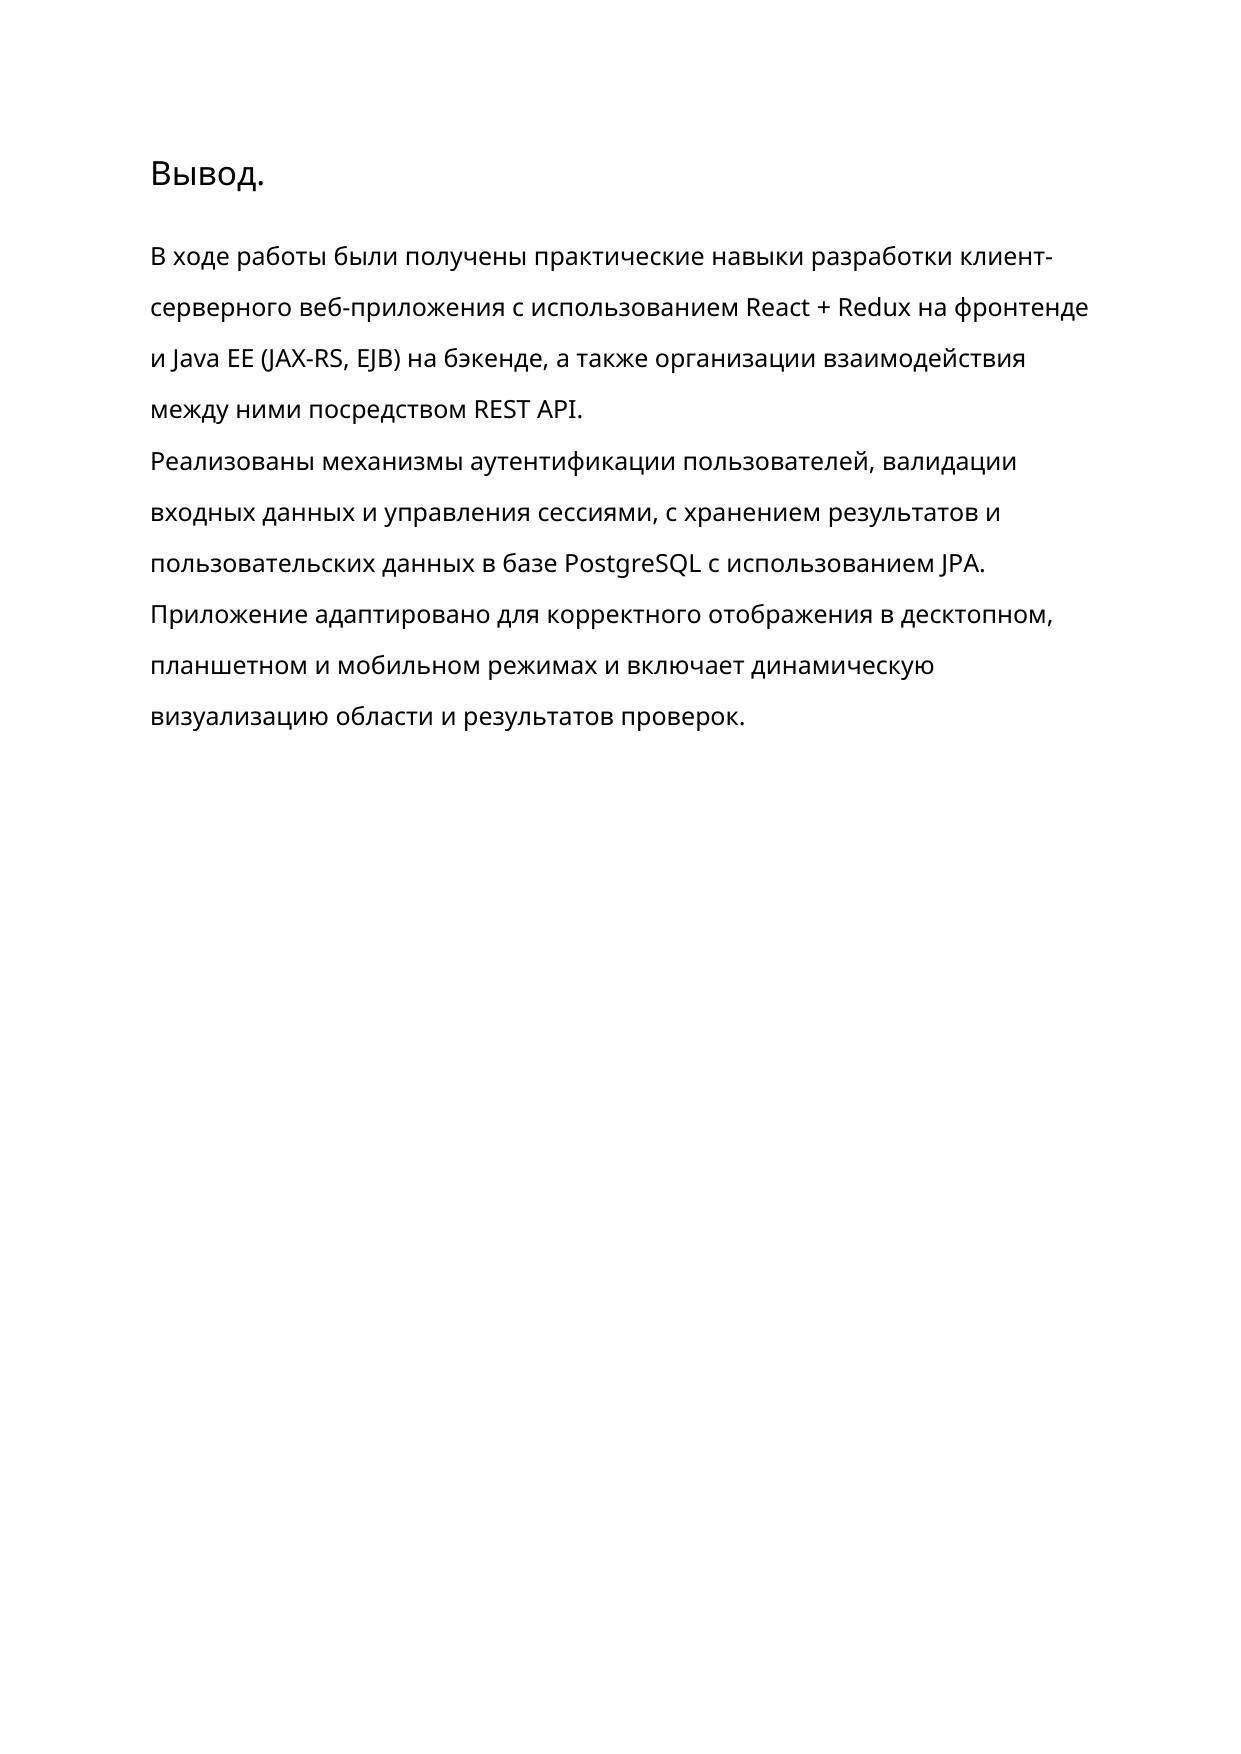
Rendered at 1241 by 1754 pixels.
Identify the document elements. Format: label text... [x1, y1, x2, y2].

text Вывод. [150, 150, 1090, 195]
text В ходе работы были получены практические навыки разработки клиент-серверного веб-приложения с использованием React + Redux на фронтенде и Java EE (JAX-RS, EJB) на бэкенде, а также организации взаимодействия между ними посредством REST API. Реализованы механизмы аутентификации пользователей, валидации входных данных и управления сессиями, с хранением результатов и пользовательских данных в базе PostgreSQL с использованием JPA. Приложение адаптировано для корректного отображения в десктопном, планшетном и мобильном режимах и включает динамическую визуализацию области и результатов проверок. [150, 239, 1090, 732]
